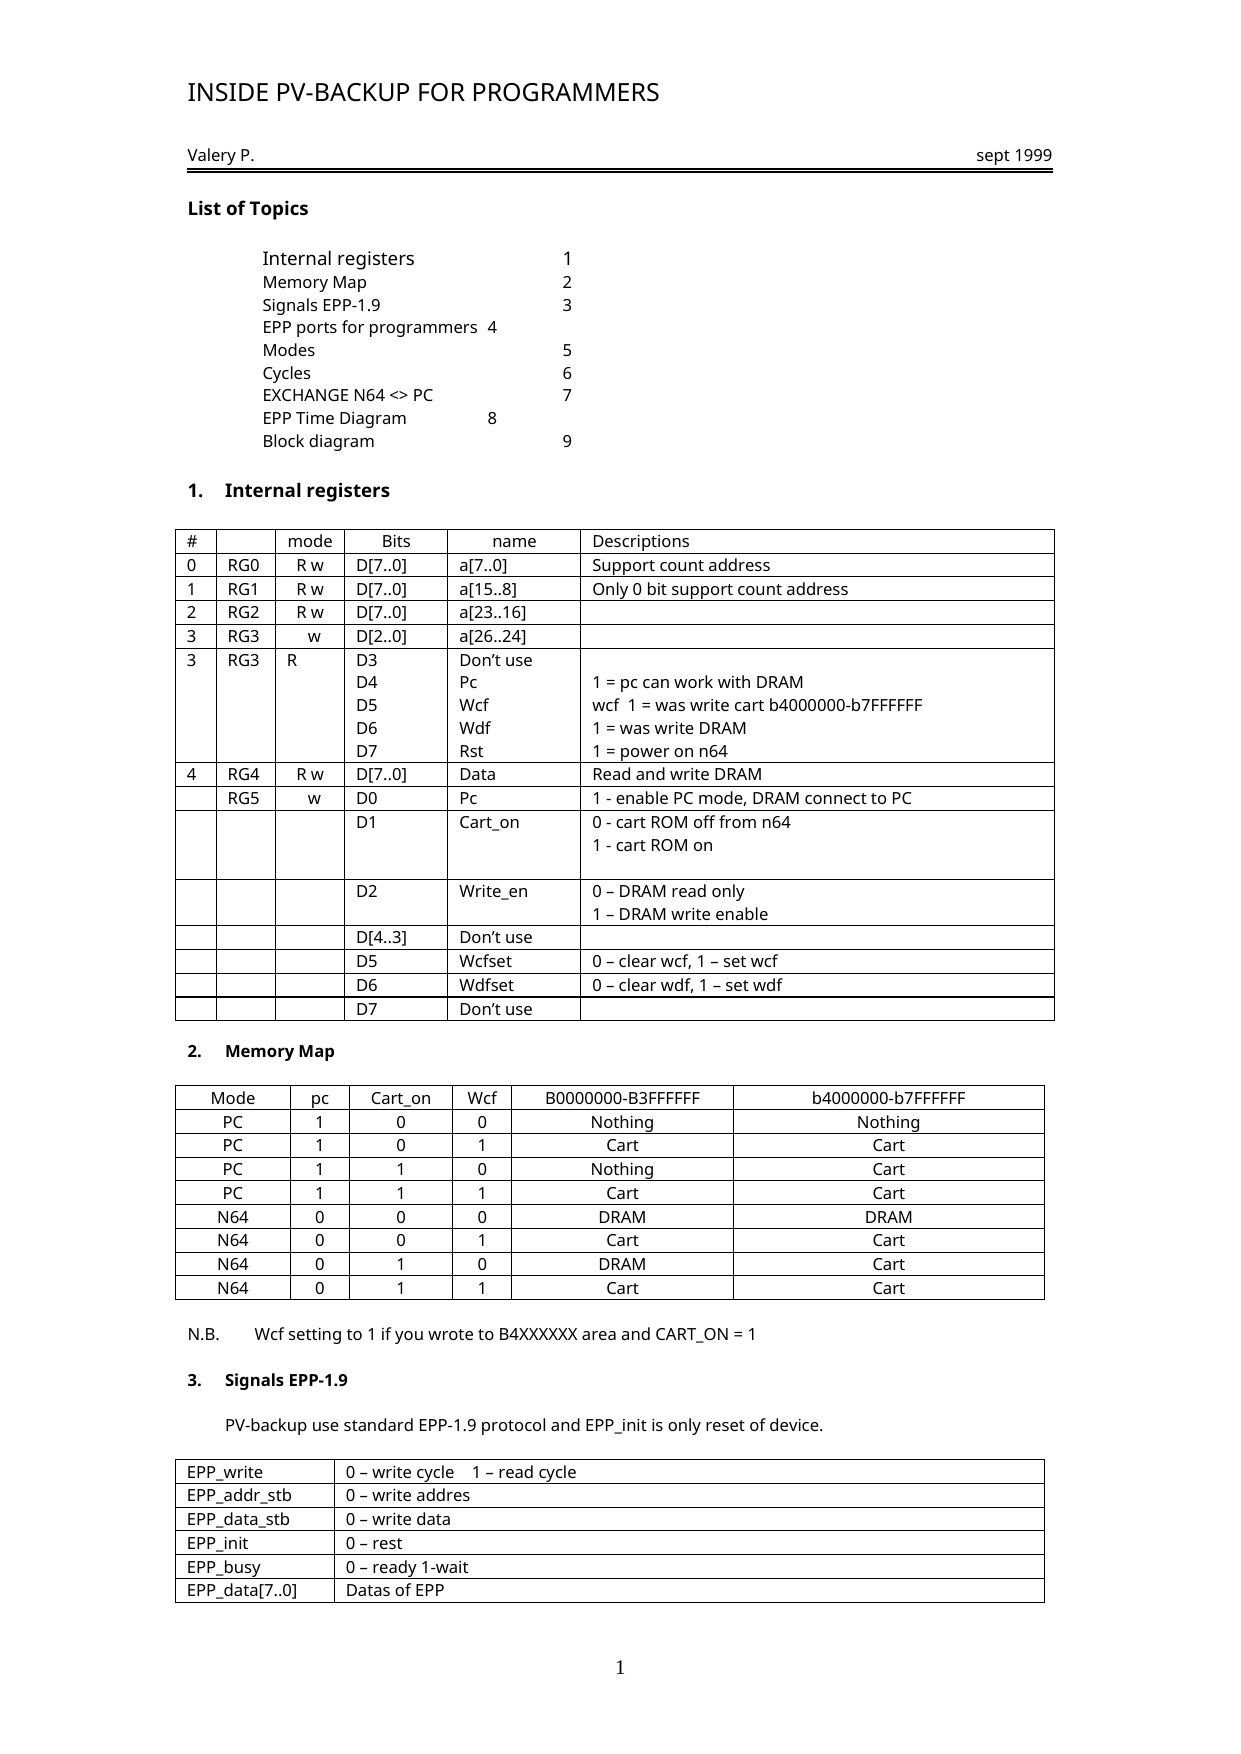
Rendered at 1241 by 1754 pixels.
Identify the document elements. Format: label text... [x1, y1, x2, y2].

table_cell D5 [345, 950, 447, 973]
table_cell [276, 950, 344, 973]
table_cell D[2..0] [345, 625, 447, 647]
table_cell 0 [176, 554, 216, 576]
table_cell Support count address [581, 554, 1054, 576]
table_cell EPP_init [176, 1531, 334, 1554]
table_cell Don’t use [448, 649, 580, 671]
table_cell 1 [453, 1134, 511, 1157]
table_cell a[26..24] [448, 625, 580, 647]
table_cell R [276, 649, 344, 671]
table_cell DRAM [512, 1205, 733, 1228]
table_cell D6 [345, 717, 447, 739]
table_cell Cart_on [448, 811, 580, 879]
table_cell DRAM [512, 1253, 733, 1275]
table_cell Don’t use [448, 998, 580, 1020]
table_cell N64 [176, 1253, 290, 1275]
table_cell Cart [512, 1229, 733, 1252]
text Modes 5 [187, 338, 1053, 361]
table_cell [217, 998, 275, 1020]
text Cycles 6 [187, 361, 1053, 384]
table_cell D7 [345, 739, 447, 762]
table_cell EPP_addr_stb [176, 1484, 334, 1507]
table_cell RG2 [217, 601, 275, 624]
table_cell 0 [350, 1229, 452, 1252]
table_cell N64 [176, 1229, 290, 1252]
table_cell [276, 974, 344, 996]
table_cell Wdfset [448, 974, 580, 996]
table_cell Cart [734, 1276, 1044, 1299]
table_cell [176, 998, 216, 1020]
table_cell 0 [453, 1158, 511, 1180]
table_cell Read and write DRAM [581, 763, 1054, 786]
table_cell [217, 717, 275, 739]
table_cell Cart [734, 1253, 1044, 1275]
table_cell 1 [350, 1181, 452, 1204]
table_cell [176, 926, 216, 949]
table_cell Cart [734, 1158, 1044, 1180]
table_cell [581, 601, 1054, 624]
table_cell 0 [291, 1205, 349, 1228]
table_cell 1 [350, 1158, 452, 1180]
table_cell 1 [291, 1110, 349, 1133]
table_cell D[7..0] [345, 554, 447, 576]
table_cell 1 [453, 1276, 511, 1299]
table_cell Cart [512, 1276, 733, 1299]
table_cell 4 [176, 763, 216, 786]
table_cell RG1 [217, 577, 275, 600]
text PV-backup use standard EPP-1.9 protocol and EPP_init is only reset of device. [225, 1414, 1053, 1436]
table_cell [176, 880, 216, 925]
table_cell Pc [448, 671, 580, 694]
table_cell D2 [345, 880, 447, 925]
table_cell 1 [291, 1158, 349, 1180]
text EPP ports for programmers 4 [187, 316, 1053, 338]
table_cell [176, 671, 216, 694]
table_cell DRAM [734, 1205, 1044, 1228]
table_cell [176, 717, 216, 739]
table_cell a[15..8] [448, 577, 580, 600]
table_cell 0 – ready 1-wait [335, 1555, 1044, 1578]
table_cell [217, 811, 275, 879]
table_cell Rst [448, 739, 580, 762]
table_header Bits [345, 530, 447, 552]
table_cell [217, 950, 275, 973]
table_cell Nothing [512, 1158, 733, 1180]
table_cell wcf 1 = was write cart b4000000-b7FFFFFF [581, 694, 1054, 717]
table_cell D[7..0] [345, 577, 447, 600]
table_cell PC [176, 1134, 290, 1157]
table_cell 1 [453, 1181, 511, 1204]
table_cell 0 [291, 1229, 349, 1252]
table_cell D4 [345, 671, 447, 694]
text EPP Time Diagram 8 [187, 407, 1053, 429]
table_cell w [276, 625, 344, 647]
table_cell [581, 625, 1054, 647]
table_cell [276, 998, 344, 1020]
table_cell D[4..3] [345, 926, 447, 949]
table_header Cart_on [350, 1086, 452, 1109]
table_cell PC [176, 1181, 290, 1204]
text Block diagram 9 [187, 429, 1053, 452]
table_cell [581, 926, 1054, 949]
table_cell N64 [176, 1205, 290, 1228]
table_cell Write_en [448, 880, 580, 925]
table_cell Cart [512, 1134, 733, 1157]
table_cell [276, 926, 344, 949]
table_cell 0 [350, 1110, 452, 1133]
list Internal registers [187, 478, 1053, 503]
text N.B. Wcf setting to 1 if you wrote to B4XXXXXX area and CART_ON = 1 [187, 1323, 1053, 1346]
table_cell [217, 671, 275, 694]
table_cell [176, 811, 216, 879]
table_cell EPP_data_stb [176, 1508, 334, 1530]
table_header b4000000-b7FFFFFF [734, 1086, 1044, 1109]
table_header # [176, 530, 216, 552]
table_cell 1 = pc can work with DRAM [581, 671, 1054, 694]
table_cell D[7..0] [345, 601, 447, 624]
table_cell [217, 974, 275, 996]
table_cell D1 [345, 811, 447, 879]
table_header Descriptions [581, 530, 1054, 552]
table_cell [276, 717, 344, 739]
table_cell [217, 880, 275, 925]
table_header EPP_write [176, 1460, 334, 1483]
table_cell Don’t use [448, 926, 580, 949]
table_cell 1 [350, 1253, 452, 1275]
table_cell [176, 739, 216, 762]
table_cell 0 [291, 1276, 349, 1299]
table_cell 1 [453, 1229, 511, 1252]
table_header name [448, 530, 580, 552]
table_cell 0 – clear wcf, 1 – set wcf [581, 950, 1054, 973]
table_header B0000000-B3FFFFFF [512, 1086, 733, 1109]
text EXCHANGE N64 <> PC 7 [187, 384, 1053, 407]
table_cell 1 [176, 577, 216, 600]
table_cell D3 [345, 649, 447, 671]
table_cell 1 [350, 1276, 452, 1299]
table_cell a[23..16] [448, 601, 580, 624]
table_cell 1 = was write DRAM [581, 717, 1054, 739]
table_cell Cart [512, 1181, 733, 1204]
list Memory Map [187, 1040, 1053, 1063]
table_cell a[7..0] [448, 554, 580, 576]
table_cell PC [176, 1158, 290, 1180]
table_cell 2 [176, 601, 216, 624]
table_cell D6 [345, 974, 447, 996]
table_cell R w [276, 763, 344, 786]
text Memory Map 2 [187, 270, 1053, 293]
table_cell D7 [345, 998, 447, 1020]
table_cell R w [276, 554, 344, 576]
table_cell Wcfset [448, 950, 580, 973]
table_cell [217, 926, 275, 949]
table_cell 1 [291, 1134, 349, 1157]
table_header 0 – write cycle 1 – read cycle [335, 1460, 1044, 1483]
table_cell PC [176, 1110, 290, 1133]
table_header [217, 530, 275, 552]
table_cell [217, 739, 275, 762]
table_cell D5 [345, 694, 447, 717]
list Signals EPP-1.9 [187, 1368, 1053, 1391]
table_cell 0 [350, 1134, 452, 1157]
table_cell 0 – write data [335, 1508, 1044, 1530]
table_cell [176, 950, 216, 973]
table_cell Cart [734, 1181, 1044, 1204]
table_cell [276, 671, 344, 694]
table_cell 0 - cart ROM off from n64 1 - cart ROM on [581, 811, 1054, 879]
table_header mode [276, 530, 344, 552]
text Internal registers 1 [187, 245, 1053, 270]
table_cell RG4 [217, 763, 275, 786]
table_cell Cart [734, 1134, 1044, 1157]
table_cell 0 [453, 1253, 511, 1275]
table_cell [276, 739, 344, 762]
table_cell w [276, 787, 344, 809]
table_cell R w [276, 577, 344, 600]
table_cell RG0 [217, 554, 275, 576]
table_cell [176, 974, 216, 996]
table_cell R w [276, 601, 344, 624]
table_cell [581, 998, 1054, 1020]
table_cell [581, 649, 1054, 671]
table_cell 1 = power on n64 [581, 739, 1054, 762]
table_cell RG5 [217, 787, 275, 809]
table_cell [276, 811, 344, 879]
table_cell 0 [453, 1110, 511, 1133]
table_cell Only 0 bit support count address [581, 577, 1054, 600]
table_cell 3 [176, 625, 216, 647]
table_cell Nothing [512, 1110, 733, 1133]
table_cell [217, 694, 275, 717]
table_cell 0 – write addres [335, 1484, 1044, 1507]
subtitle List of Topics [187, 195, 1053, 221]
table_cell [276, 694, 344, 717]
table_cell 0 [453, 1205, 511, 1228]
table_cell Nothing [734, 1110, 1044, 1133]
table_cell [176, 694, 216, 717]
table_cell Pc [448, 787, 580, 809]
table_header pc [291, 1086, 349, 1109]
table_cell D0 [345, 787, 447, 809]
table_cell Data [448, 763, 580, 786]
table_cell 1 [291, 1181, 349, 1204]
table_cell 0 – DRAM read only 1 – DRAM write enable [581, 880, 1054, 925]
table_cell RG3 [217, 649, 275, 671]
table_cell EPP_busy [176, 1555, 334, 1578]
table_header Mode [176, 1086, 290, 1109]
text Signals EPP-1.9 3 [187, 293, 1053, 316]
table_cell [176, 787, 216, 809]
table_cell N64 [176, 1276, 290, 1299]
table_cell 3 [176, 649, 216, 671]
table_cell Datas of EPP [335, 1579, 1044, 1602]
table_header Wcf [453, 1086, 511, 1109]
table_cell 0 – rest [335, 1531, 1044, 1554]
table_cell Wdf [448, 717, 580, 739]
table_cell [276, 880, 344, 925]
table_cell 0 – clear wdf, 1 – set wdf [581, 974, 1054, 996]
table_cell EPP_data[7..0] [176, 1579, 334, 1602]
table_cell D[7..0] [345, 763, 447, 786]
table_cell 0 [350, 1205, 452, 1228]
table_cell RG3 [217, 625, 275, 647]
table_cell 0 [291, 1253, 349, 1275]
table_cell Wcf [448, 694, 580, 717]
table_cell Cart [734, 1229, 1044, 1252]
table_cell 1 - enable PC mode, DRAM connect to PC [581, 787, 1054, 809]
